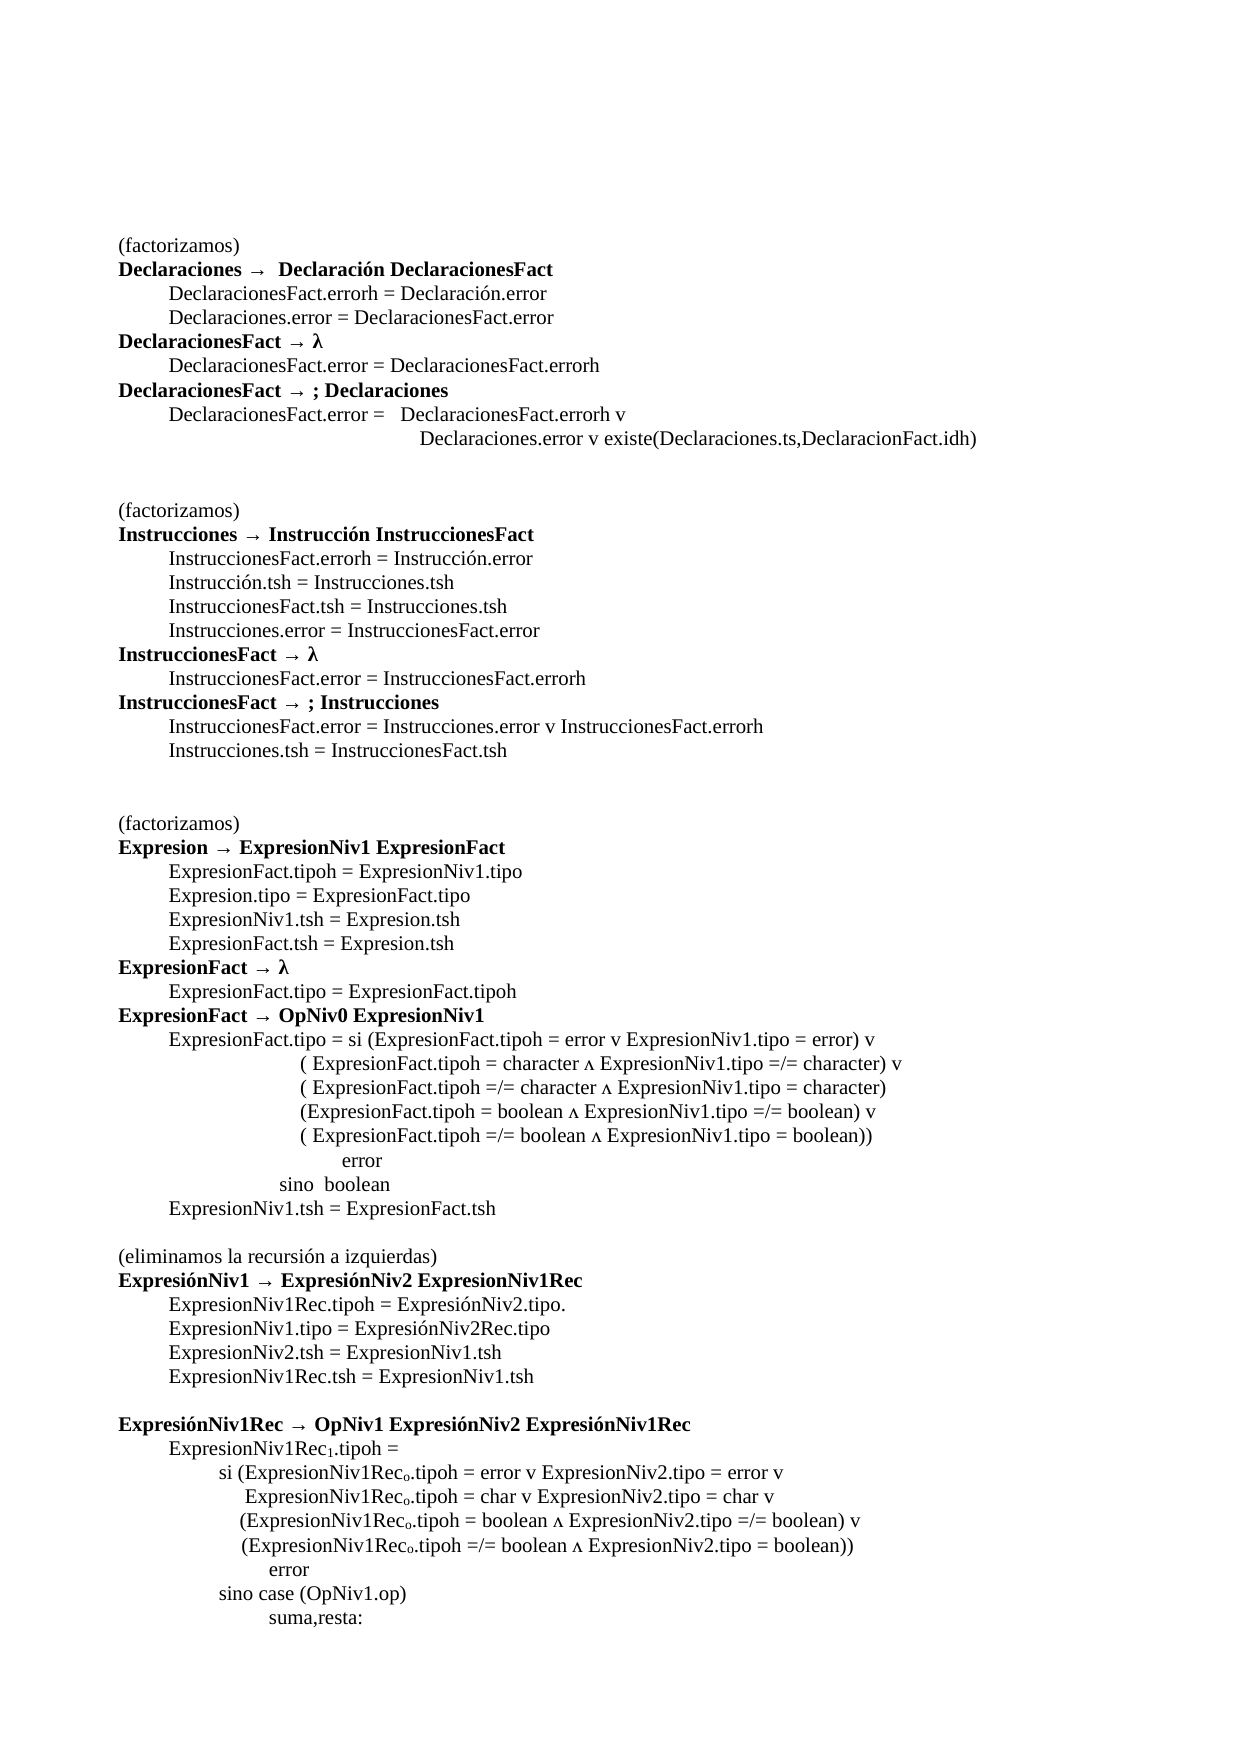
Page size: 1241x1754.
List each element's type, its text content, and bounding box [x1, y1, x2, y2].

text InstruccionesFact → ; Instrucciones [118, 690, 1122, 714]
text ExpresionNiv1.tsh = ExpresionFact.tsh [118, 1196, 1122, 1220]
text ExpresionFact.tipoh = ExpresionNiv1.tipo [118, 859, 1122, 883]
text DeclaracionesFact.errorh = Declaración.error [118, 281, 1122, 305]
text InstruccionesFact.error = Instrucciones.error v InstruccionesFact.errorh [118, 714, 1122, 738]
text (eliminamos la recursión a izquierdas) [118, 1244, 1122, 1268]
text ExpresionFact.tipo = si (ExpresionFact.tipoh = error v ExpresionNiv1.tipo = error) v [118, 1027, 1122, 1051]
text ExpresionNiv1Rec.tipoh = ExpresiónNiv2.tipo. [118, 1292, 1122, 1316]
text ExpresionFact.tipo = ExpresionFact.tipoh [118, 979, 1122, 1003]
text (ExpresionNiv1Reco.tipoh = boolean ᴧ ExpresionNiv2.tipo =/= boolean) v [118, 1508, 1122, 1532]
text InstruccionesFact → λ [118, 642, 1122, 666]
text DeclaracionesFact → ; Declaraciones [118, 377, 1122, 402]
text DeclaracionesFact.error = DeclaracionesFact.errorh [118, 353, 1122, 377]
text ( ExpresionFact.tipoh =/= character ᴧ ExpresionNiv1.tipo = character) [118, 1075, 1122, 1099]
text ExpresiónNiv1Rec → OpNiv1 ExpresiónNiv2 ExpresiónNiv1Rec [118, 1412, 1122, 1436]
text DeclaracionesFact → λ [118, 329, 1122, 353]
text ( ExpresionFact.tipoh = character ᴧ ExpresionNiv1.tipo =/= character) v [118, 1051, 1122, 1075]
text error [118, 1147, 1122, 1172]
text ExpresionFact → λ [118, 955, 1122, 979]
text ExpresionNiv1Reco.tipoh = char v ExpresionNiv2.tipo = char v [118, 1484, 1122, 1508]
text sino boolean [118, 1172, 1122, 1196]
text InstruccionesFact.tsh = Instrucciones.tsh [118, 594, 1122, 618]
text DeclaracionesFact.error = DeclaracionesFact.errorh v [118, 402, 1122, 426]
text Declaraciones.error v existe(Declaraciones.ts,DeclaracionFact.idh) [118, 426, 1122, 450]
text (factorizamos) [118, 233, 1122, 257]
text ExpresionNiv2.tsh = ExpresionNiv1.tsh [118, 1340, 1122, 1364]
text ExpresionFact.tsh = Expresion.tsh [118, 931, 1122, 955]
text ExpresionNiv1Rec.tsh = ExpresionNiv1.tsh [118, 1364, 1122, 1388]
text (factorizamos) [118, 811, 1122, 835]
text error [118, 1557, 1122, 1581]
text ExpresionFact → OpNiv0 ExpresionNiv1 [118, 1003, 1122, 1027]
text Declaraciones.error = DeclaracionesFact.error [118, 305, 1122, 329]
text ExpresionNiv1.tipo = ExpresiónNiv2Rec.tipo [118, 1316, 1122, 1340]
text Instrucciones.error = InstruccionesFact.error [118, 618, 1122, 642]
text Declaraciones → Declaración DeclaracionesFact [118, 257, 1122, 281]
text Expresion → ExpresionNiv1 ExpresionFact [118, 835, 1122, 859]
text (factorizamos) [118, 498, 1122, 522]
text ExpresiónNiv1 → ExpresiónNiv2 ExpresionNiv1Rec [118, 1268, 1122, 1292]
text InstruccionesFact.errorh = Instrucción.error [118, 546, 1122, 570]
text Instrucciones.tsh = InstruccionesFact.tsh [118, 738, 1122, 762]
text Instrucciones → Instrucción InstruccionesFact [118, 522, 1122, 546]
text suma,resta: [118, 1605, 1122, 1629]
text sino case (OpNiv1.op) [118, 1581, 1122, 1605]
text ( ExpresionFact.tipoh =/= boolean ᴧ ExpresionNiv1.tipo = boolean)) [118, 1123, 1122, 1147]
text si (ExpresionNiv1Reco.tipoh = error v ExpresionNiv2.tipo = error v [118, 1460, 1122, 1484]
text (ExpresionNiv1Reco.tipoh =/= boolean ᴧ ExpresionNiv2.tipo = boolean)) [118, 1532, 1122, 1557]
text InstruccionesFact.error = InstruccionesFact.errorh [118, 666, 1122, 690]
text Instrucción.tsh = Instrucciones.tsh [118, 570, 1122, 594]
text ExpresionNiv1Rec1.tipoh = [118, 1436, 1122, 1460]
text (ExpresionFact.tipoh = boolean ᴧ ExpresionNiv1.tipo =/= boolean) v [118, 1099, 1122, 1123]
text Expresion.tipo = ExpresionFact.tipo [118, 883, 1122, 907]
text ExpresionNiv1.tsh = Expresion.tsh [118, 907, 1122, 931]
